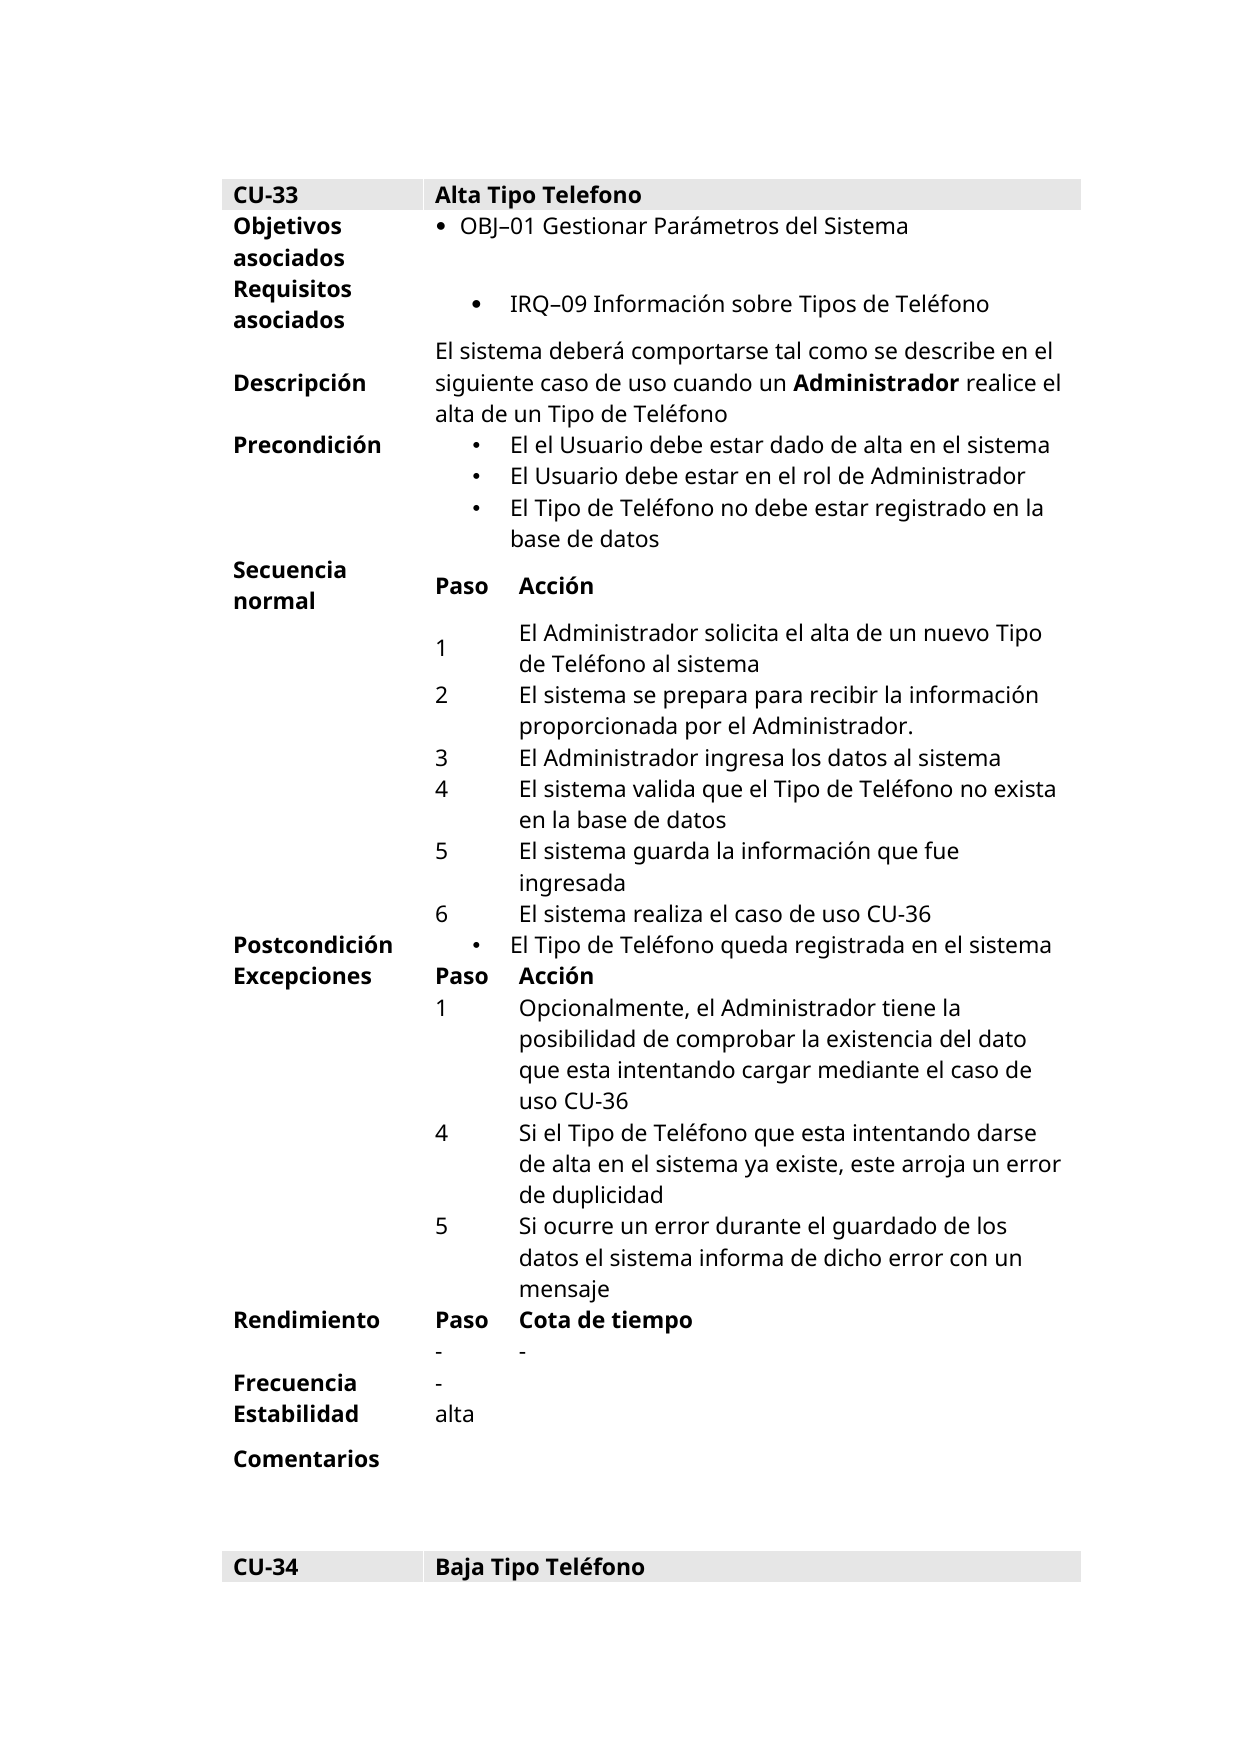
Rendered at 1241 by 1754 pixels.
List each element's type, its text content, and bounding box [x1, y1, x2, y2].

table_cell Excepciones [222, 960, 423, 991]
table_cell El Administrador solicita el alta de un nuevo Tipo de Teléfono al sistema [508, 616, 1081, 679]
table_cell Comentarios [222, 1429, 423, 1488]
table_cell 1 [424, 991, 507, 1116]
table_cell Paso [424, 960, 507, 991]
table_cell El sistema realiza el caso de uso CU-36 [508, 898, 1081, 929]
table_cell Objetivos asociados [222, 210, 423, 273]
table_cell El Administrador ingresa los datos al sistema [508, 741, 1081, 773]
table_header CU-33 [222, 179, 423, 210]
table_cell 5 [424, 1210, 507, 1304]
table_cell 3 [424, 741, 507, 773]
table_cell Secuencia normal [222, 554, 423, 616]
table_cell [222, 991, 423, 1304]
table_cell 2 [424, 679, 507, 741]
table_cell Requisitos asociados [222, 273, 423, 335]
table_cell Paso [424, 554, 507, 616]
table_cell [222, 616, 423, 929]
table_cell alta [424, 1398, 1081, 1429]
table_cell [424, 1429, 1081, 1488]
table_cell Paso [424, 1304, 507, 1335]
table_cell 5 [424, 835, 507, 898]
table_cell El sistema valida que el Tipo de Teléfono no exista en la base de datos [508, 773, 1081, 835]
table_cell - [508, 1335, 1081, 1366]
table_cell El sistema deberá comportarse tal como se describe en el siguiente caso de uso cuando un Administrador realice el alta de un Tipo de Teléfono [424, 335, 1081, 429]
table_header CU-34 [222, 1551, 423, 1582]
table_cell [222, 1335, 423, 1366]
table_cell 6 [424, 898, 507, 929]
table_cell Acción [508, 554, 1081, 616]
table_cell El el Usuario debe estar dado de alta en el sistema El Usuario debe estar en el rol de Administrador El Tipo de Teléfono no debe estar registrado en la base de datos [424, 429, 1081, 554]
table_header Alta Tipo Telefono [424, 179, 1081, 210]
table_cell Precondición [222, 429, 423, 554]
table_cell Cota de tiempo [508, 1304, 1081, 1335]
table_cell Estabilidad [222, 1398, 423, 1429]
table_cell 1 [424, 616, 507, 679]
table_cell Si ocurre un error durante el guardado de los datos el sistema informa de dicho error con un mensaje [508, 1210, 1081, 1304]
table_cell Acción [508, 960, 1081, 991]
table_cell - [424, 1366, 1081, 1398]
table_cell El sistema se prepara para recibir la información proporcionada por el Administrador. [508, 679, 1081, 741]
table_cell - [424, 1335, 507, 1366]
table_cell El sistema guarda la información que fue ingresada [508, 835, 1081, 898]
table_cell OBJ–01 Gestionar Parámetros del Sistema [424, 210, 1081, 273]
table_cell El Tipo de Teléfono queda registrada en el sistema [424, 929, 1081, 960]
table_cell Descripción [222, 335, 423, 429]
table_header Baja Tipo Teléfono [424, 1551, 1081, 1582]
table_cell IRQ–09 Información sobre Tipos de Teléfono [424, 273, 1081, 335]
table_cell Rendimiento [222, 1304, 423, 1335]
table_cell Postcondición [222, 929, 423, 960]
table_cell Opcionalmente, el Administrador tiene la posibilidad de comprobar la existencia del dato que esta intentando cargar mediante el caso de uso CU-36 [508, 991, 1081, 1116]
table_cell 4 [424, 1116, 507, 1210]
table_cell Frecuencia [222, 1366, 423, 1398]
table_cell 4 [424, 773, 507, 835]
table_cell Si el Tipo de Teléfono que esta intentando darse de alta en el sistema ya existe, este arroja un error de duplicidad [508, 1116, 1081, 1210]
